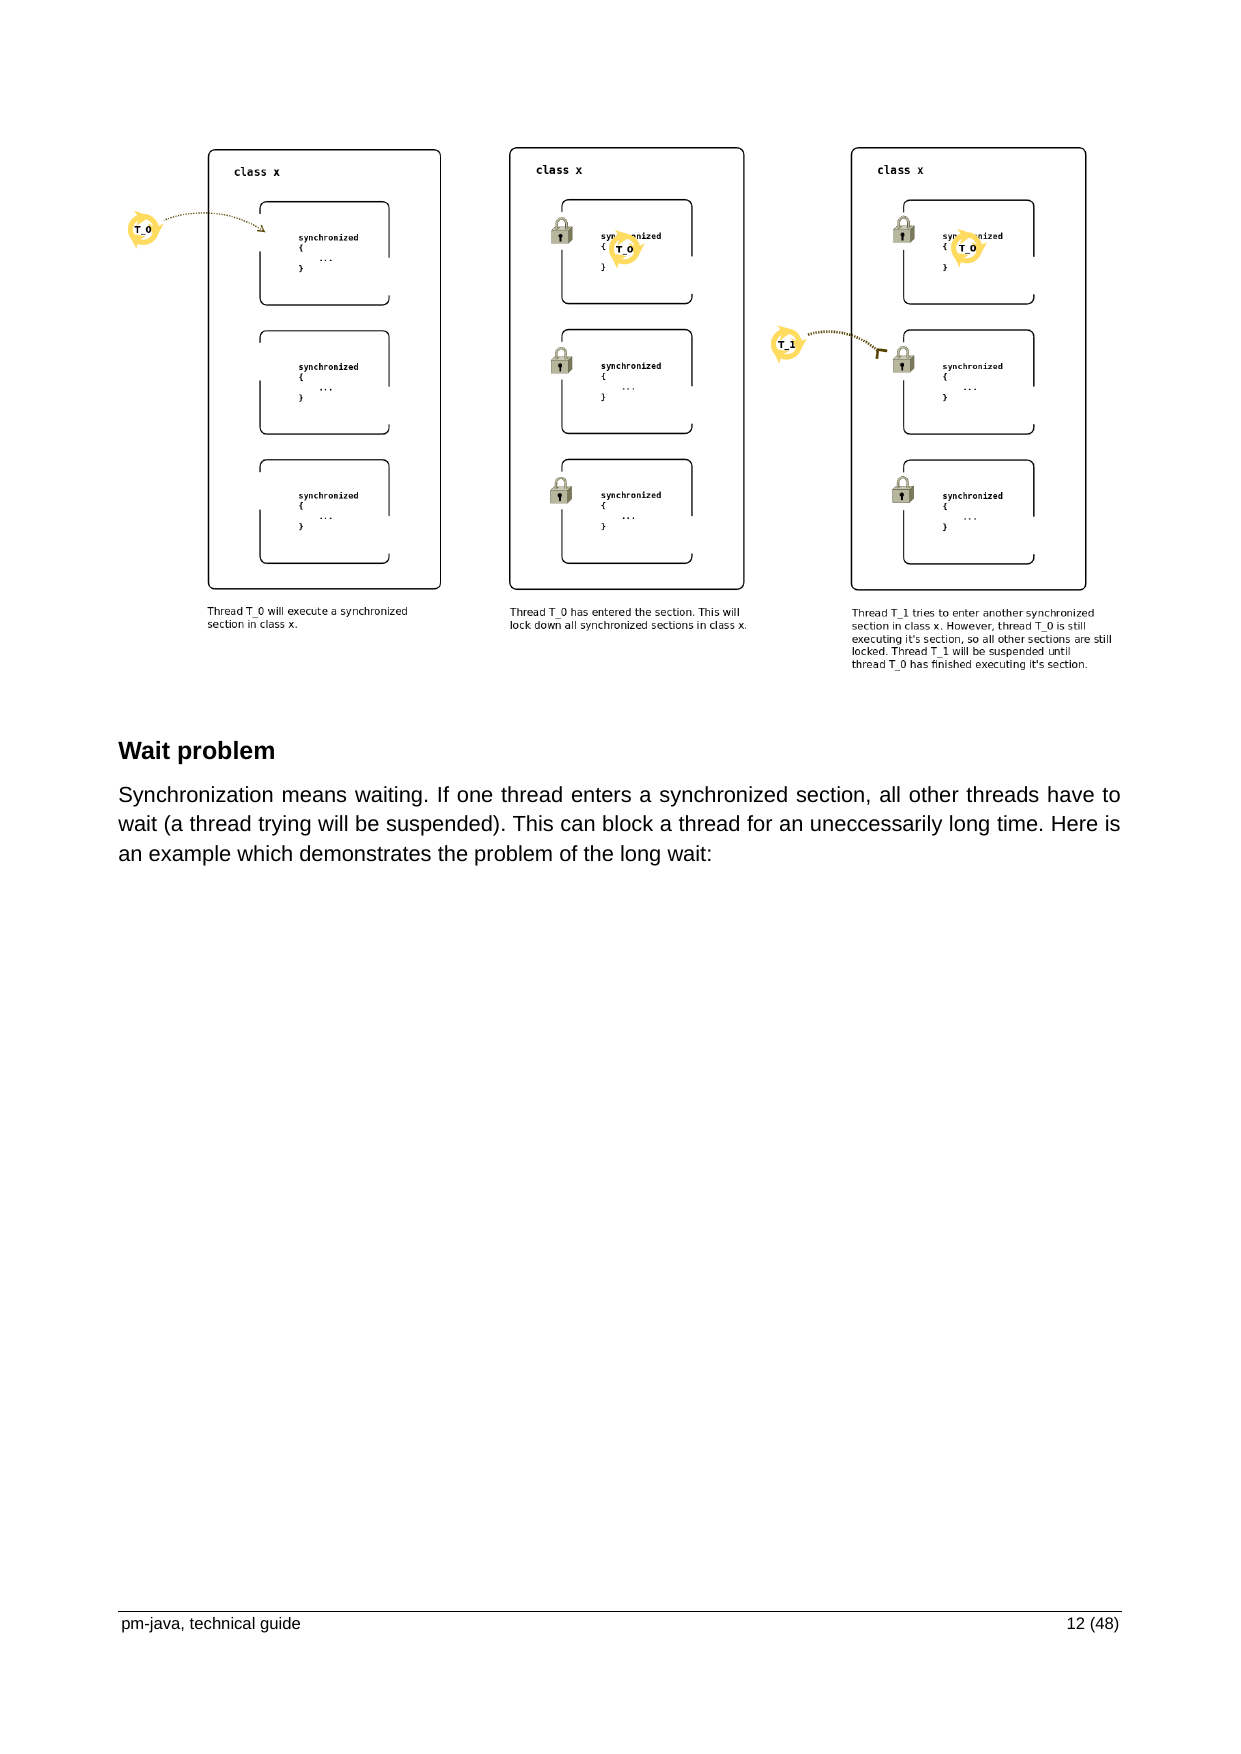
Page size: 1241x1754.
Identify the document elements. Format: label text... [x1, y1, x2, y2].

picture [509, 147, 747, 631]
text Synchronization means waiting. If one thread enters a synchronized section, all other threads have to wait (a thread trying will be suspended). This can block a thread for an uneccessarily long time. Here is an example which demonstrates the problem of the long wait: [118, 782, 1122, 866]
subtitle Wait problem [118, 118, 1122, 765]
picture [127, 149, 441, 630]
picture [770, 147, 1115, 671]
